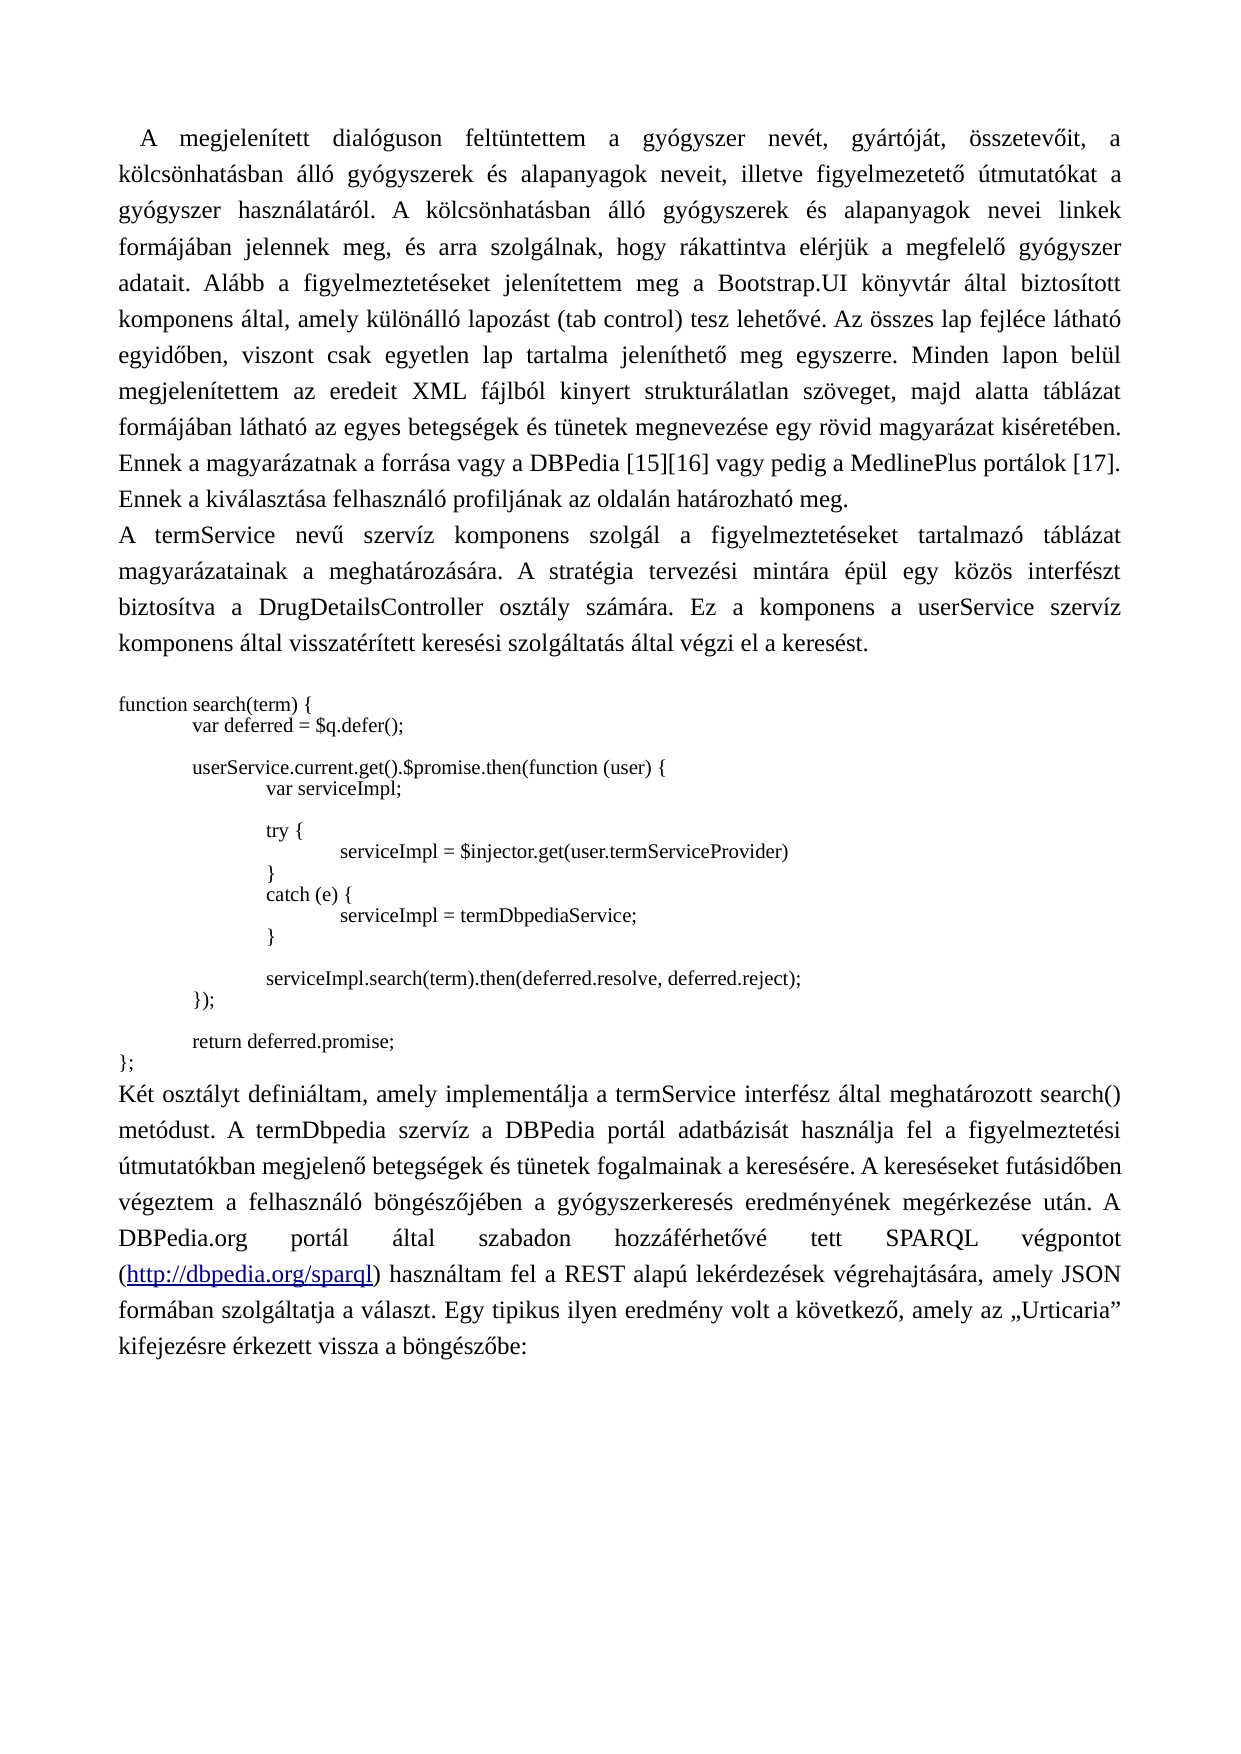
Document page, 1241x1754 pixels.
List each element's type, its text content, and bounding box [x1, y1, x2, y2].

text try { [118, 821, 1122, 842]
text } [118, 863, 1122, 884]
text catch (e) { [118, 884, 1122, 905]
text userService.current.get().$promise.then(function (user) { [118, 758, 1122, 779]
text serviceImpl.search(term).then(deferred.resolve, deferred.reject); [118, 968, 1122, 989]
text } [118, 926, 1122, 947]
text A megjelenített dialóguson feltüntettem a gyógyszer nevét, gyártóját, összetevőit, a kölcsönhatásban álló gyógyszerek és alapanyagok neveit, illetve figyelmezetető útmutatókat a gyógyszer használatáról. A kölcsönhatásban álló gyógyszerek és alapanyagok nevei linkek formájában jelennek meg, és arra szolgálnak, hogy rákattintva elérjük a megfelelő gyógyszer adatait. Alább a figyelmeztetéseket jelenítettem meg a Bootstrap.UI könyvtár által biztosított komponens által, amely különálló lapozást (tab control) tesz lehetővé. Az összes lap fejléce látható egyidőben, viszont csak egyetlen lap tartalma jeleníthető meg egyszerre. Minden lapon belül megjelenítettem az eredeit XML fájlból kinyert strukturálatlan szöveget, majd alatta táblázat formájában látható az egyes betegségek és tünetek megnevezése egy rövid magyarázat kiséretében. Ennek a magyarázatnak a forrása vagy a DBPedia [15][16] vagy pedig a MedlinePlus portálok [17]. Ennek a kiválasztása felhasználó profiljának az oldalán határozható meg. [118, 118, 1122, 514]
text A termService nevű szervíz komponens szolgál a figyelmeztetéseket tartalmazó táblázat magyarázatainak a meghatározására. A stratégia tervezési mintára épül egy közös interfészt biztosítva a DrugDetailsController osztály számára. Ez a komponens a userService szervíz komponens által visszatérített keresési szolgáltatás által végzi el a keresést. [118, 514, 1122, 659]
text function search(term) { [118, 695, 1122, 716]
text Két osztályt definiáltam, amely implementálja a termService interfész által meghatározott search() metódust. A termDbpedia szervíz a DBPedia portál adatbázisát használja fel a figyelmeztetési útmutatókban megjelenő betegségek és tünetek fogalmainak a keresésére. A kereséseket futásidőben végeztem a felhasználó böngészőjében a gyógyszerkeresés eredményének megérkezése után. A DBPedia.org portál által szabadon hozzáférhetővé tett SPARQL végpontot (http://dbpedia.org/sparql) használtam fel a REST alapú lekérdezések végrehajtására, amely JSON formában szolgáltatja a választ. Egy tipikus ilyen eredmény volt a következő, amely az „Urticaria” kifejezésre érkezett vissza a böngészőbe: [118, 1073, 1122, 1362]
text serviceImpl = termDbpediaService; [118, 905, 1122, 926]
text var deferred = $q.defer(); [118, 716, 1122, 737]
text return deferred.promise; [118, 1031, 1122, 1052]
text }; [118, 1052, 1122, 1073]
text serviceImpl = $injector.get(user.termServiceProvider) [118, 842, 1122, 863]
text var serviceImpl; [118, 779, 1122, 800]
text }); [118, 989, 1122, 1010]
